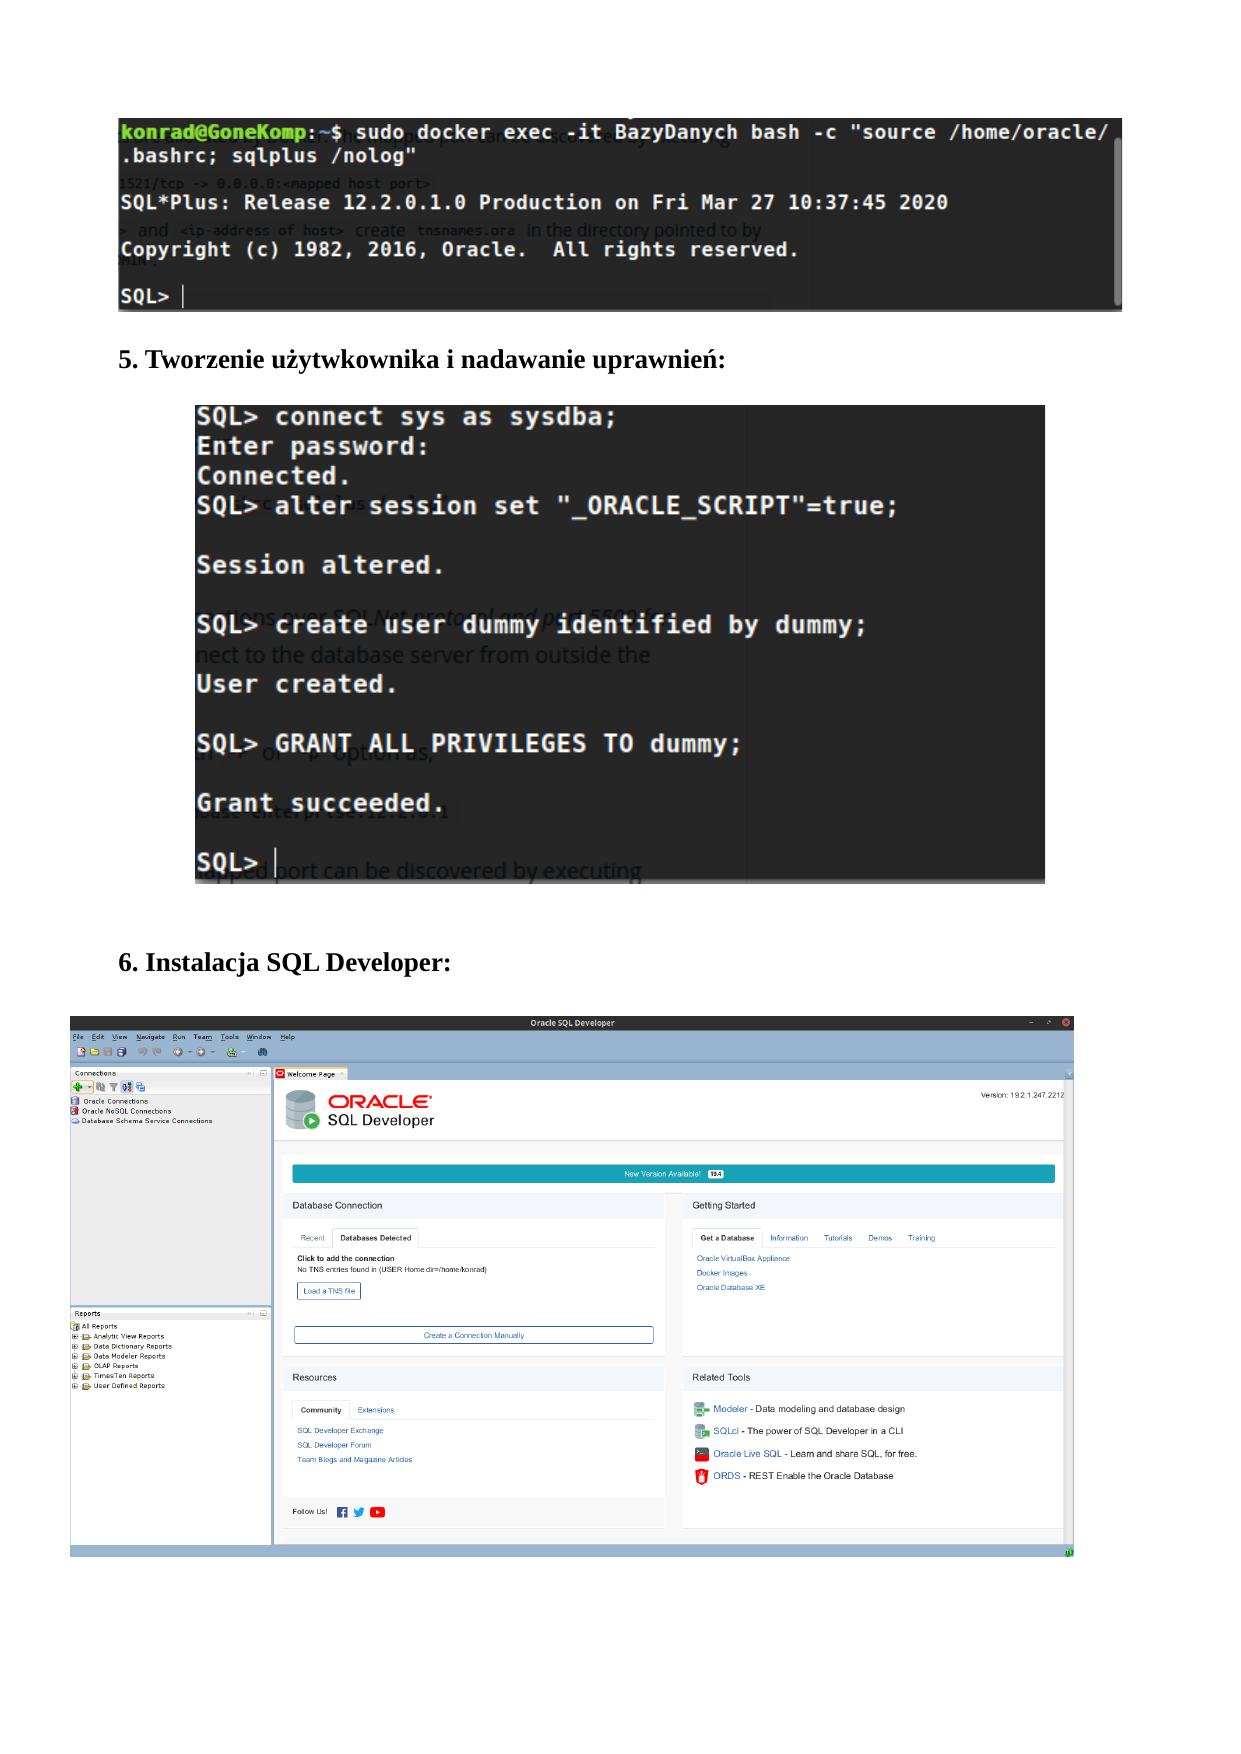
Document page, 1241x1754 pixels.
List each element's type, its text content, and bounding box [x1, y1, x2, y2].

text 6. Instalacja SQL Developer: [118, 946, 1122, 977]
picture [195, 405, 1045, 884]
picture [118, 118, 1123, 312]
text 5. Tworzenie użytwkownika i nadawanie uprawnień: [118, 343, 1122, 374]
picture [70, 1016, 1074, 1557]
